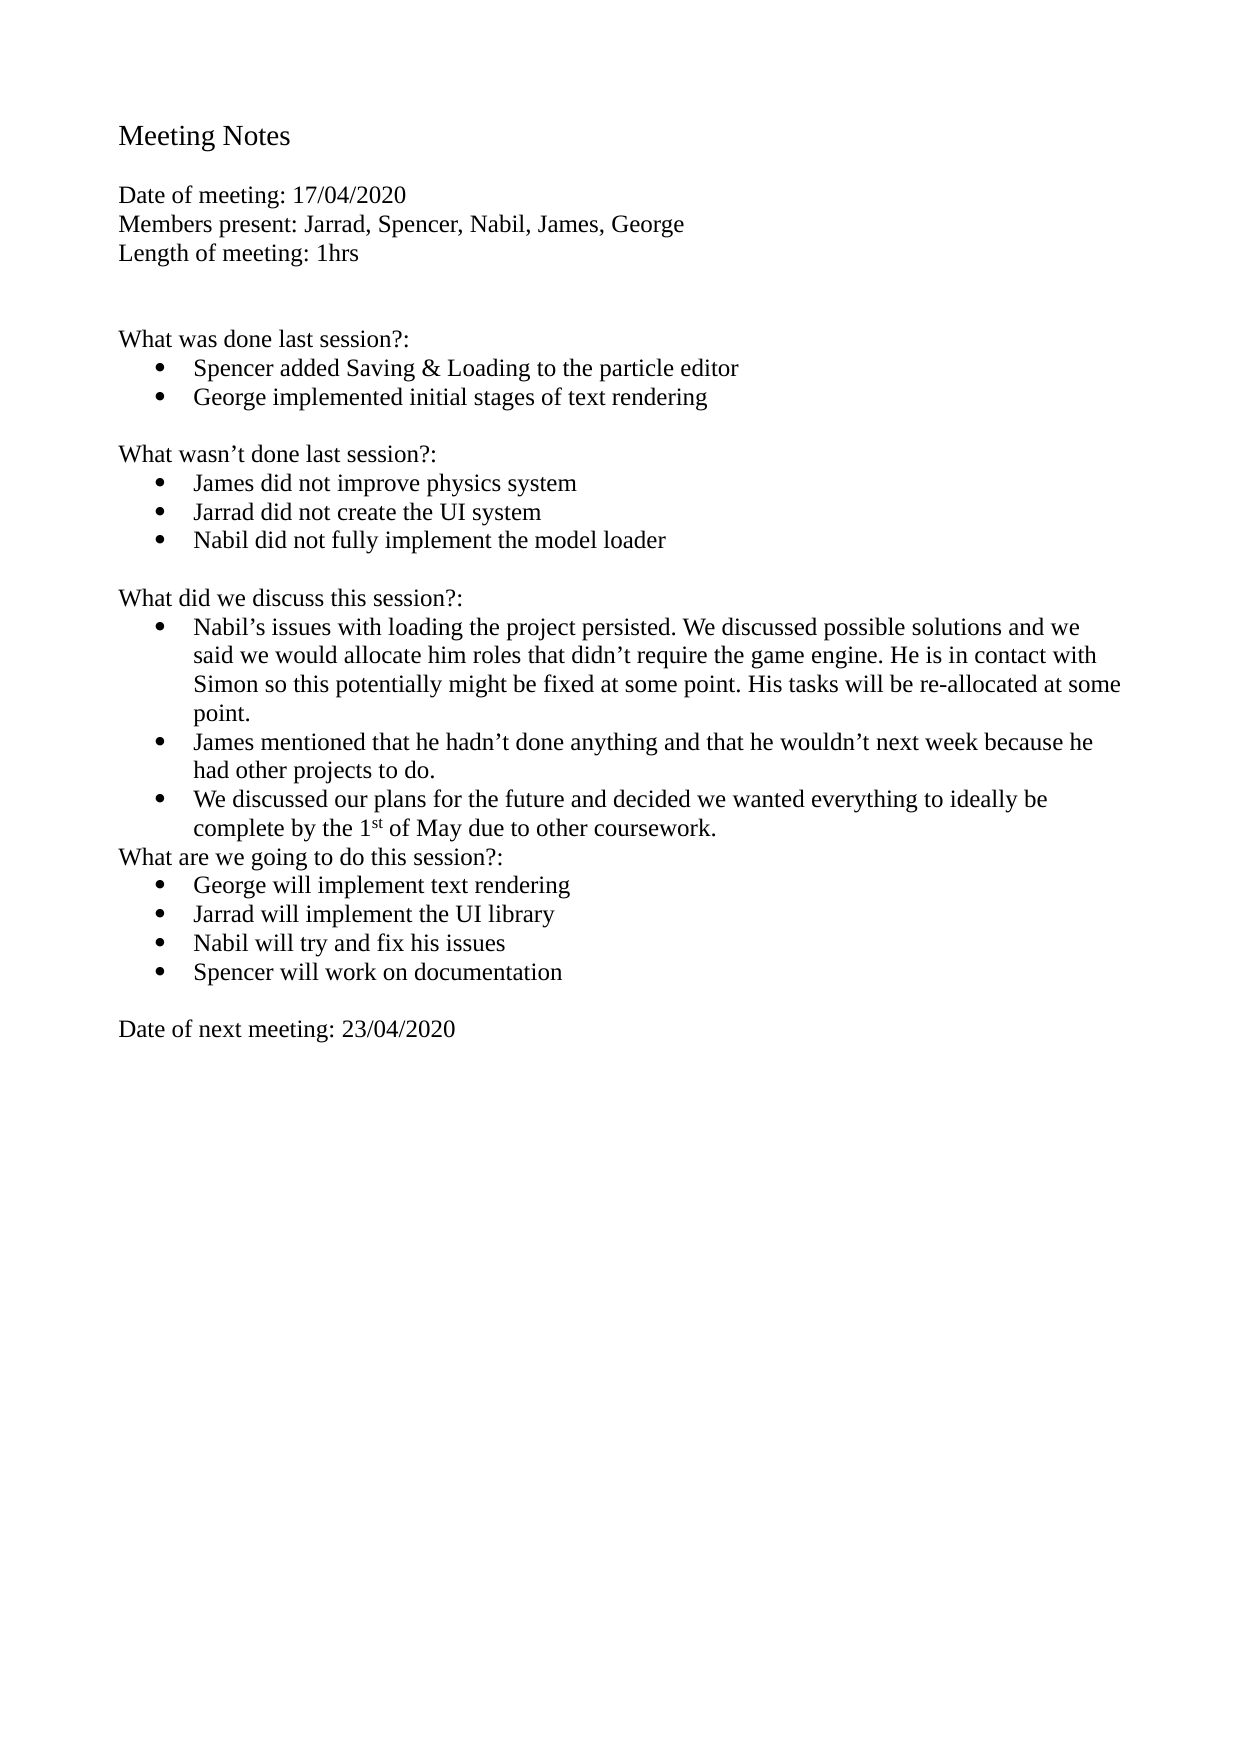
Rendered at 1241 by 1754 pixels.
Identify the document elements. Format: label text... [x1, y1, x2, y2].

list George implemented initial stages of text rendering [156, 382, 1122, 410]
text Length of meeting: 1hrs [118, 238, 1122, 267]
list James did not improve physics system [156, 468, 1122, 497]
text Date of meeting: 17/04/2020 [118, 180, 1122, 209]
list Spencer added Saving & Loading to the particle editor [156, 353, 1122, 382]
list George will implement text rendering [156, 870, 1122, 899]
list Jarrad did not create the UI system [156, 497, 1122, 525]
text Meeting Notes [118, 118, 1122, 152]
list Jarrad will implement the UI library [156, 899, 1122, 928]
list Nabil’s issues with loading the project persisted. We discussed possible solutions and we said we would allocate him roles that didn’t require the game engine. He is in contact with Simon so this potentially might be fixed at some point. His tasks will be re-allocated at some point. [156, 612, 1122, 727]
list We discussed our plans for the future and decided we wanted everything to ideally be complete by the 1st of May due to other coursework. [156, 784, 1122, 842]
list Spencer will work on documentation [156, 957, 1122, 985]
text What did we discuss this session?: [118, 583, 1122, 612]
text What wasn’t done last session?: [118, 439, 1122, 468]
text Members present: Jarrad, Spencer, Nabil, James, George [118, 209, 1122, 238]
text What was done last session?: [118, 324, 1122, 353]
text Date of next meeting: 23/04/2020 [118, 1014, 1122, 1043]
list Nabil did not fully implement the model loader [156, 525, 1122, 554]
list Nabil will try and fix his issues [156, 928, 1122, 957]
text What are we going to do this session?: [118, 842, 1122, 870]
list James mentioned that he hadn’t done anything and that he wouldn’t next week because he had other projects to do. [156, 727, 1122, 784]
